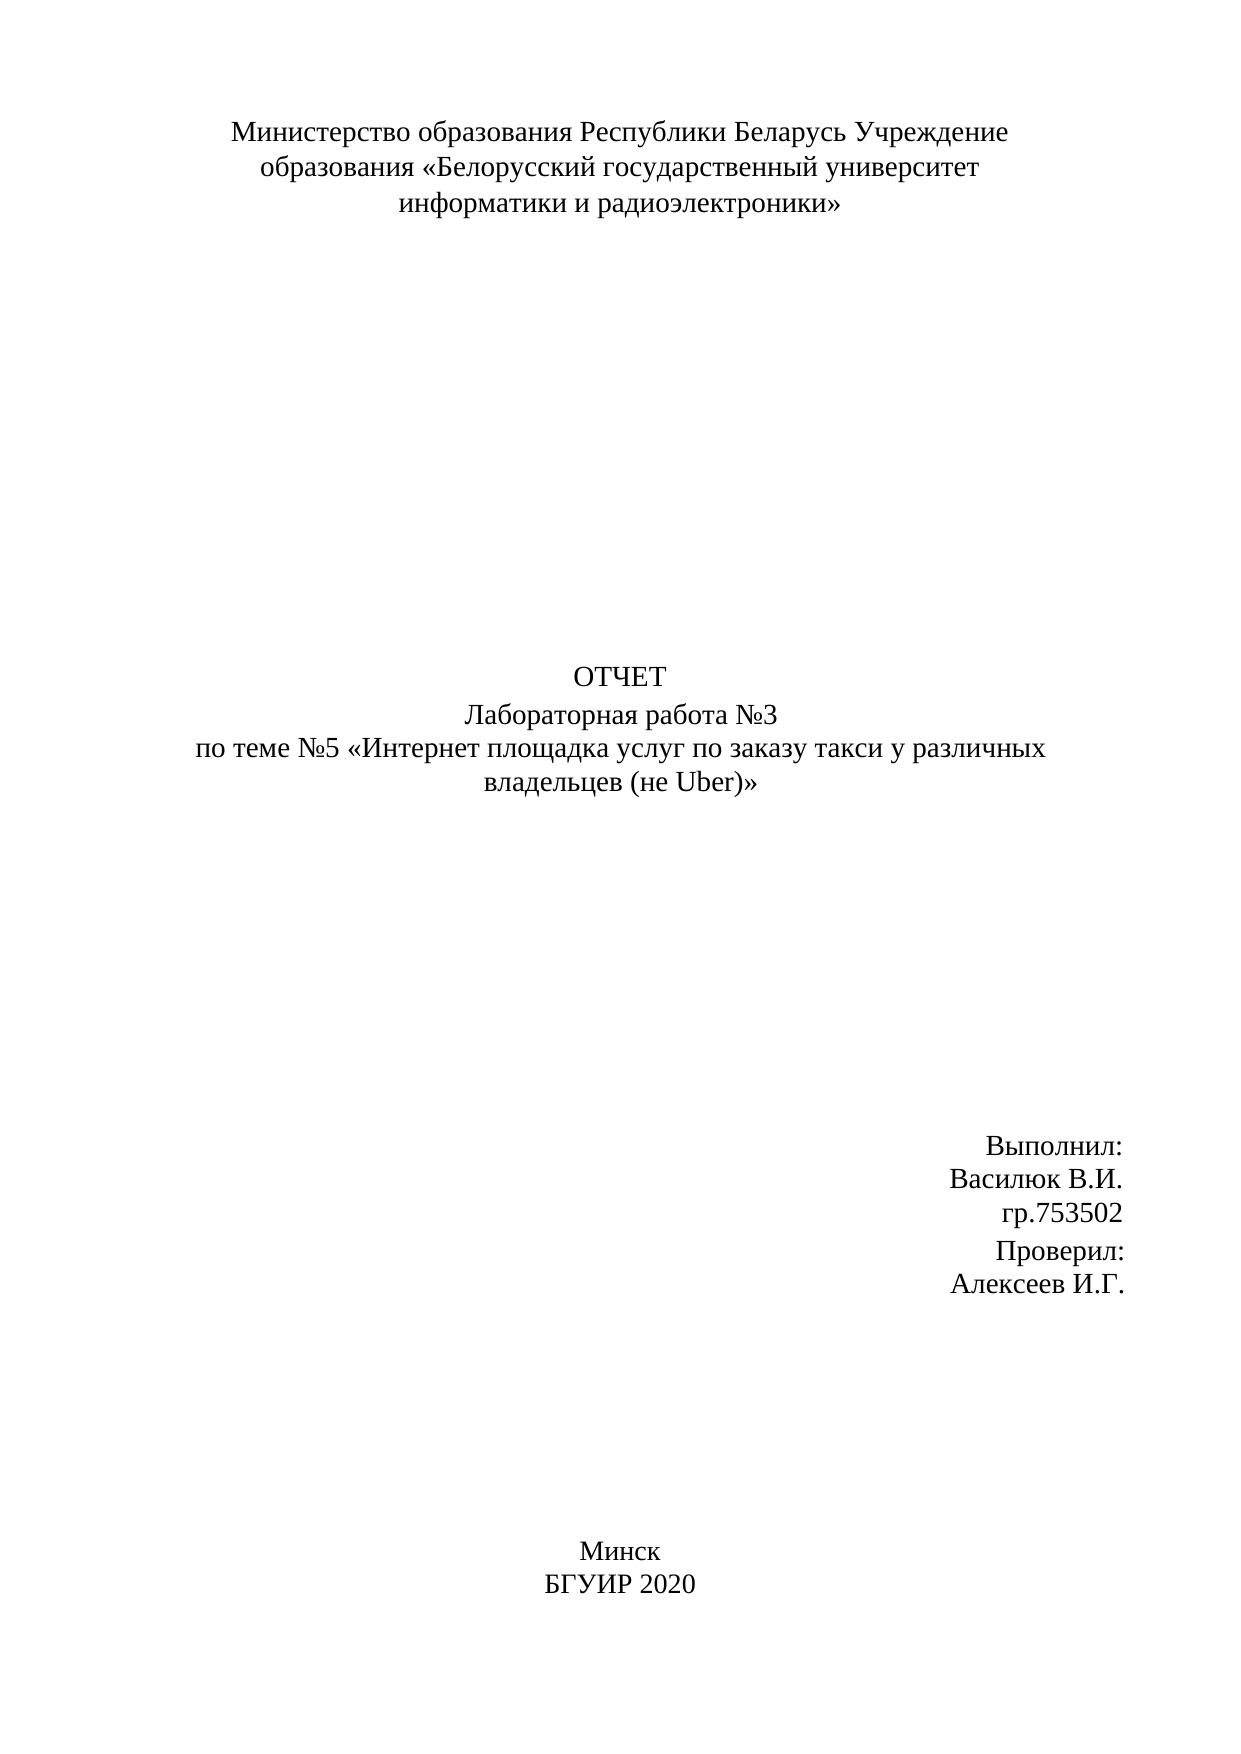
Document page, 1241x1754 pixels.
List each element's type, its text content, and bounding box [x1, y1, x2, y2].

text Выполнил: [150, 1128, 1123, 1161]
text БГУИР 2020 [150, 1567, 1089, 1599]
text Алексеев И.Г. [150, 1266, 1125, 1300]
text Министерство образования Республики Беларусь Учреждение образования «Белорусский государственный университет информатики и радиоэлектроники» [179, 114, 1060, 218]
text гр.753502 [150, 1195, 1123, 1228]
text Василюк В.И. [150, 1161, 1123, 1195]
text ОТЧЕТ [150, 659, 1089, 693]
text по теме №5 «Интернет площадка услуг по заказу такси у различных владельцев (не Uber)» [150, 730, 1092, 797]
text Минск [150, 1534, 1089, 1567]
text Проверил: [150, 1233, 1125, 1266]
text Лабораторная работа №3 [150, 697, 1092, 730]
